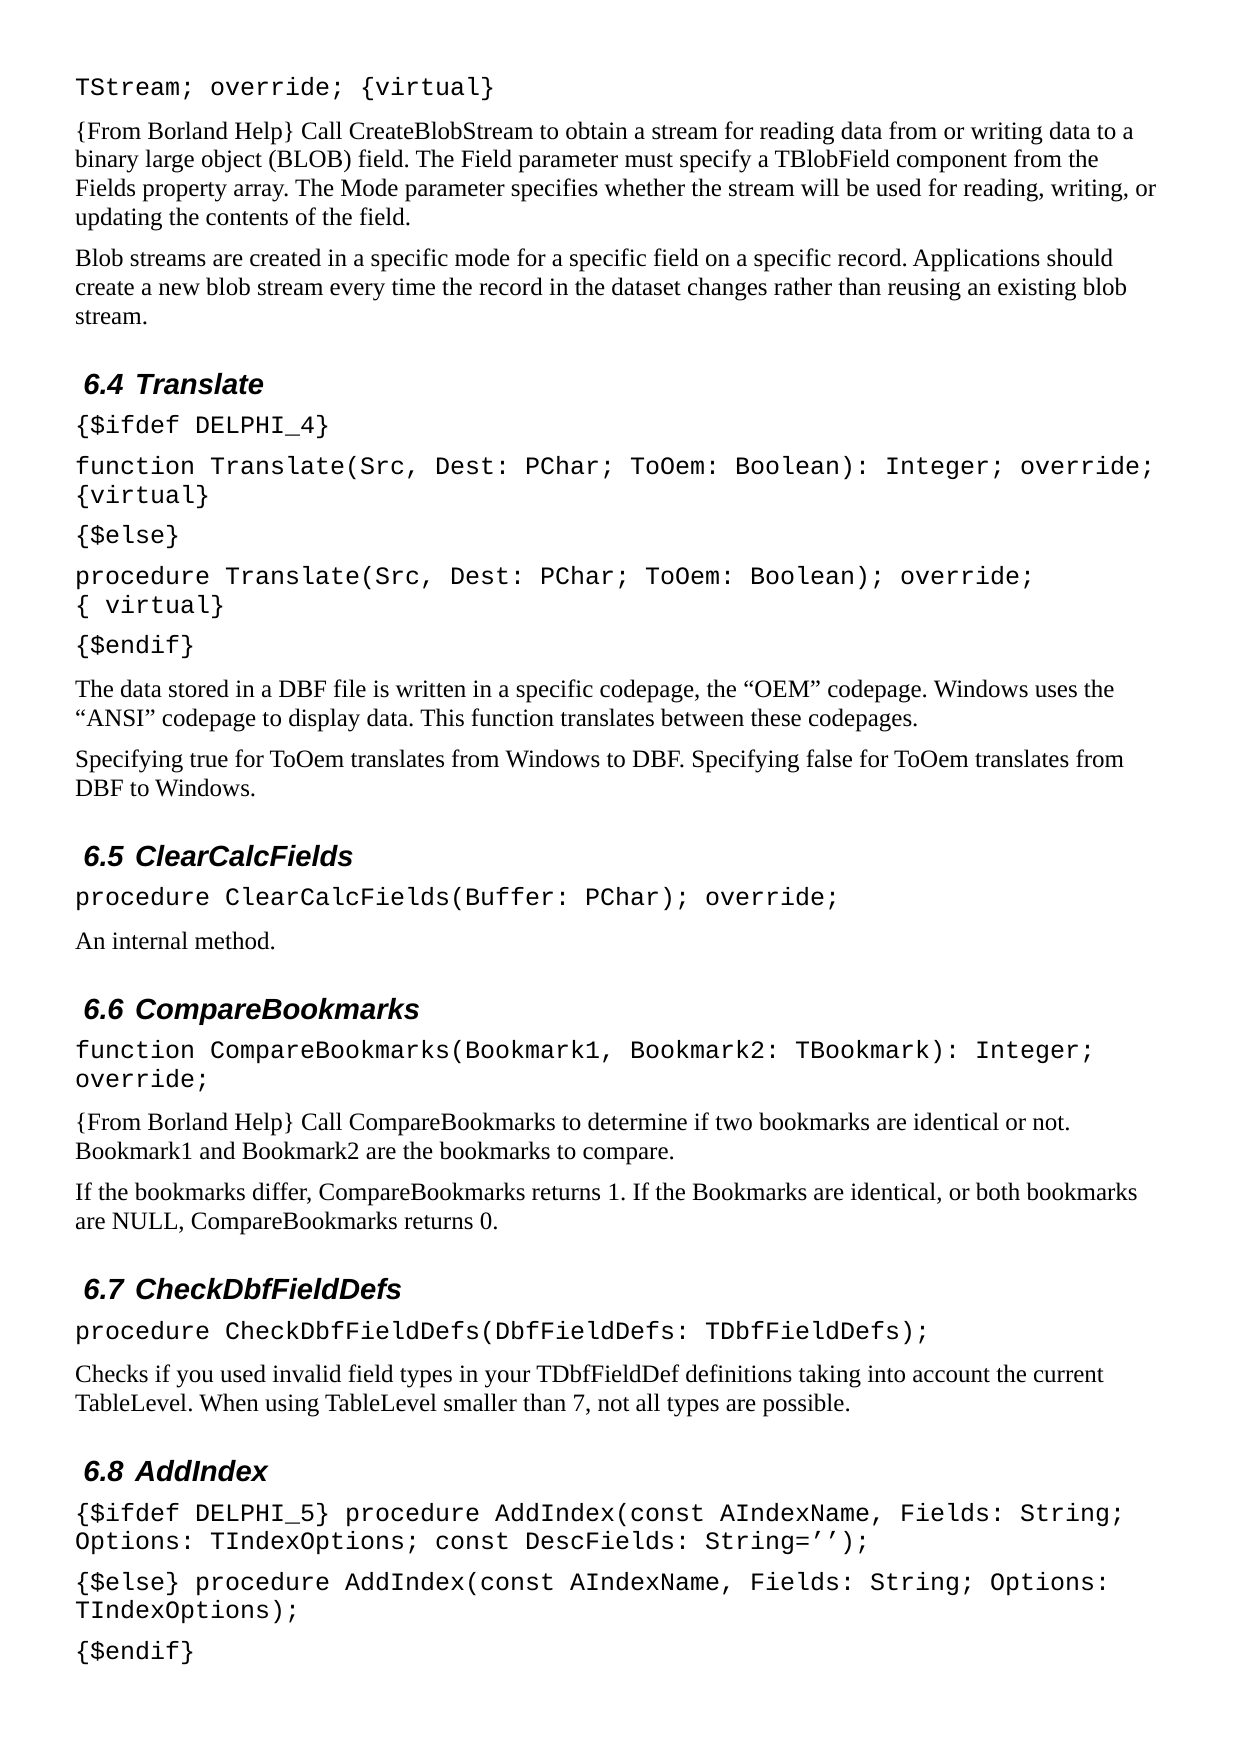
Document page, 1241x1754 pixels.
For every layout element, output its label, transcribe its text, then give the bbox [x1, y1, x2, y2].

text Checks if you used invalid field types in your TDbfFieldDef definitions taking into account the current TableLevel. When using TableLevel smaller than 7, not all types are possible. [75, 1359, 1165, 1417]
text {$ifdef DELPHI_4} [75, 413, 1165, 441]
subtitle CompareBookmarks [75, 992, 1165, 1026]
text function Translate(Src, Dest: PChar; ToOem: Boolean): Integer; override; {virtual} [75, 454, 1165, 511]
text function CompareBookmarks(Bookmark1, Bookmark2: TBookmark): Integer; override; [75, 1038, 1165, 1095]
text Blob streams are created in a specific mode for a specific field on a specific record. Applications should create a new blob stream every time the record in the dataset changes rather than reusing an existing blob stream. [75, 243, 1165, 329]
text TStream; override; {virtual} [75, 75, 1165, 103]
subtitle CheckDbfFieldDefs [75, 1272, 1165, 1306]
text procedure ClearCalcFields(Buffer: PChar); override; [75, 885, 1165, 913]
text The data stored in a DBF file is written in a specific codepage, the “OEM” codepage. Windows uses the “ANSI” codepage to display data. This function translates between these codepages. [75, 674, 1165, 731]
text Specifying true for ToOem translates from Windows to DBF. Specifying false for ToOem translates from DBF to Windows. [75, 744, 1165, 801]
subtitle ClearCalcFields [75, 839, 1165, 872]
text procedure CheckDbfFieldDefs(DbfFieldDefs: TDbfFieldDefs); [75, 1318, 1165, 1347]
text {$endif} [75, 1638, 1165, 1667]
text procedure Translate(Src, Dest: PChar; ToOem: Boolean); override; { virtual} [75, 564, 1165, 621]
text {From Borland Help} Call CompareBookmarks to determine if two bookmarks are identical or not. Bookmark1 and Bookmark2 are the bookmarks to compare. [75, 1107, 1165, 1165]
subtitle AddIndex [75, 1454, 1165, 1488]
text If the bookmarks differ, CompareBookmarks returns 1. If the Bookmarks are identical, or both bookmarks are NULL, CompareBookmarks returns 0. [75, 1177, 1165, 1235]
text {$else} [75, 523, 1165, 551]
text {$ifdef DELPHI_5} procedure AddIndex(const AIndexName, Fields: String; Options: TIndexOptions; const DescFields: String=’’); [75, 1500, 1165, 1557]
text {$endif} [75, 633, 1165, 661]
text {From Borland Help} Call CreateBlobStream to obtain a stream for reading data from or writing data to a binary large object (BLOB) field. The Field parameter must specify a TBlobField component from the Fields property array. The Mode parameter specifies whether the stream will be used for reading, writing, or updating the contents of the field. [75, 116, 1165, 231]
text {$else} procedure AddIndex(const AIndexName, Fields: String; Options: TIndexOptions); [75, 1569, 1165, 1626]
subtitle Translate [75, 367, 1165, 401]
text An internal method. [75, 926, 1165, 954]
